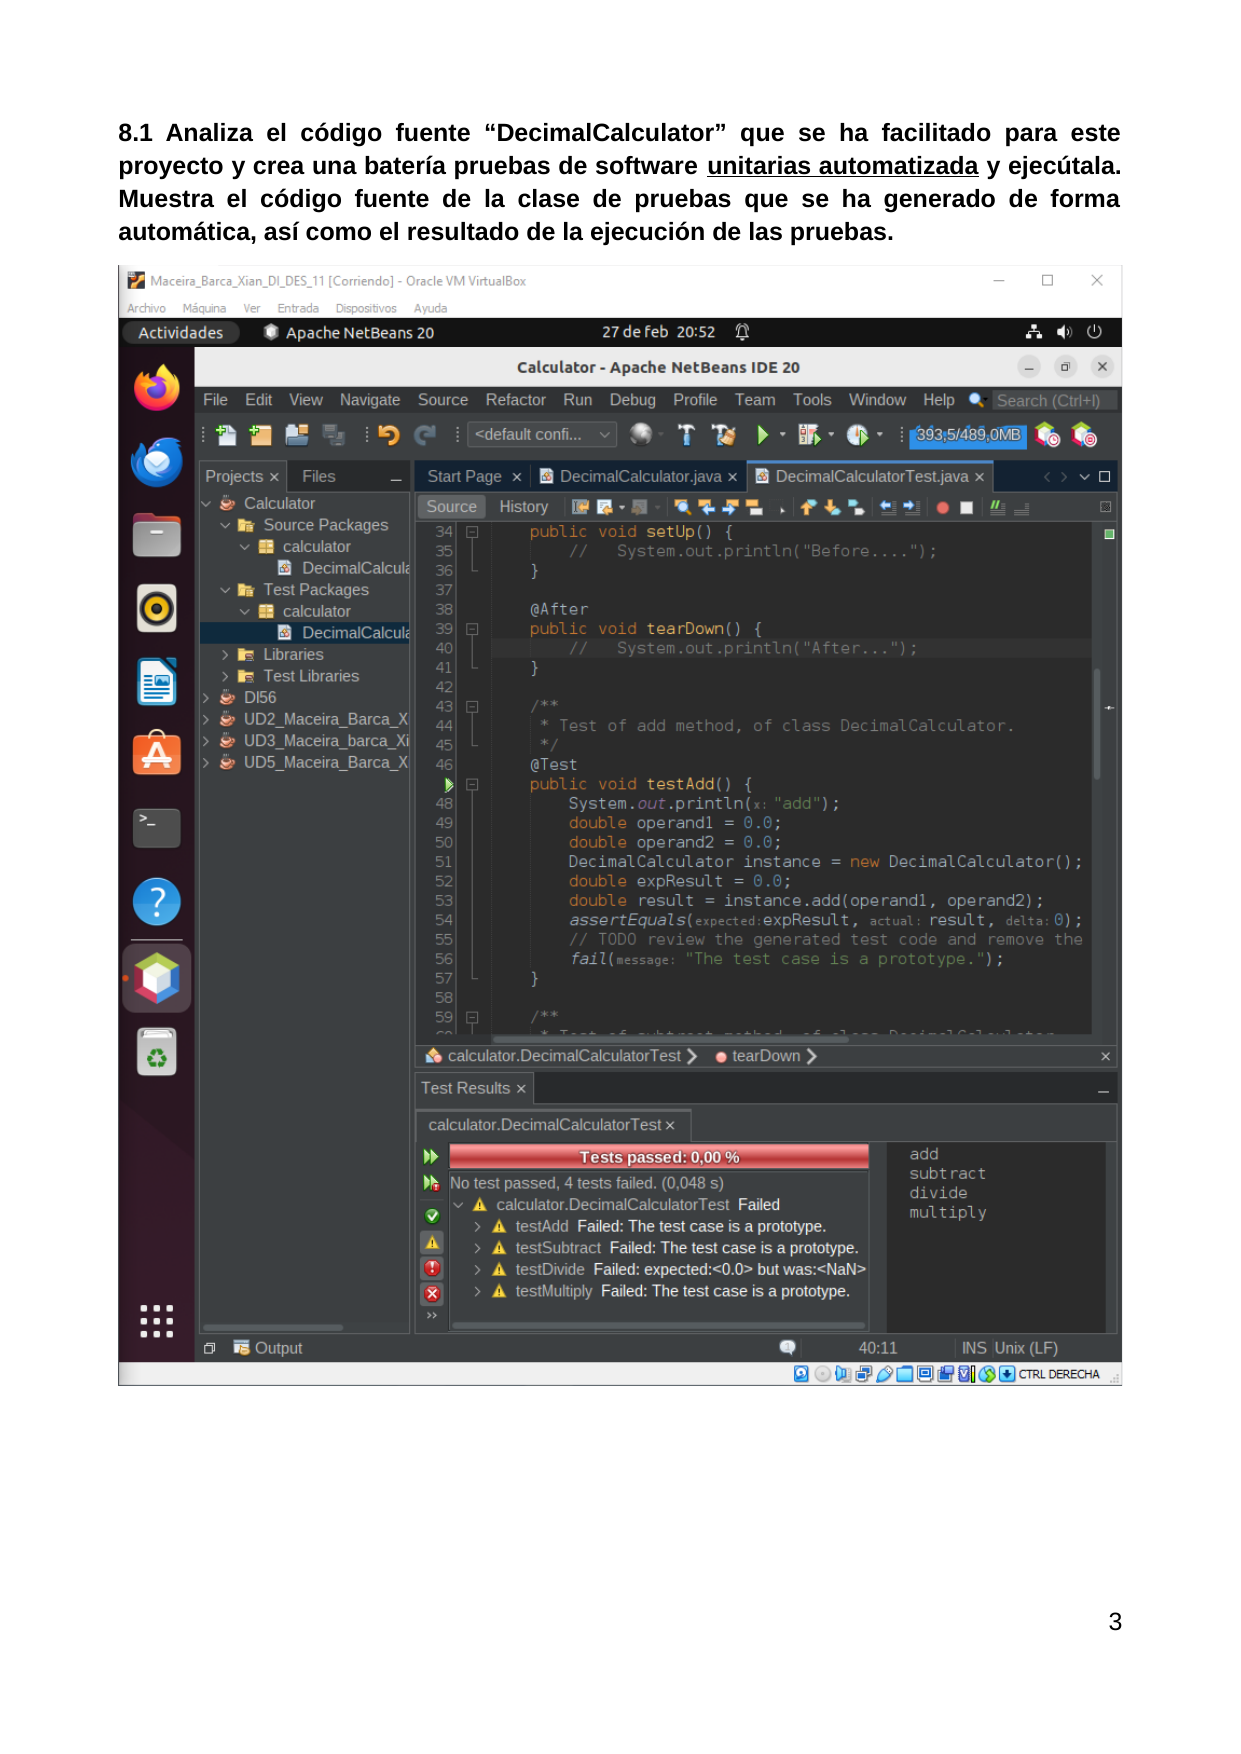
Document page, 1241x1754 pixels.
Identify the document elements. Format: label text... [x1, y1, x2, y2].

text 8.1 Analiza el código fuente “DecimalCalculator” que se ha facilitado para este proyecto y crea una batería pruebas de software unitarias automatizada y ejecútala. Muestra el código fuente de la clase de pruebas que se ha generado de forma automática, así como el resultado de la ejecución de las pruebas. [118, 118, 1122, 246]
picture [118, 265, 1123, 1386]
